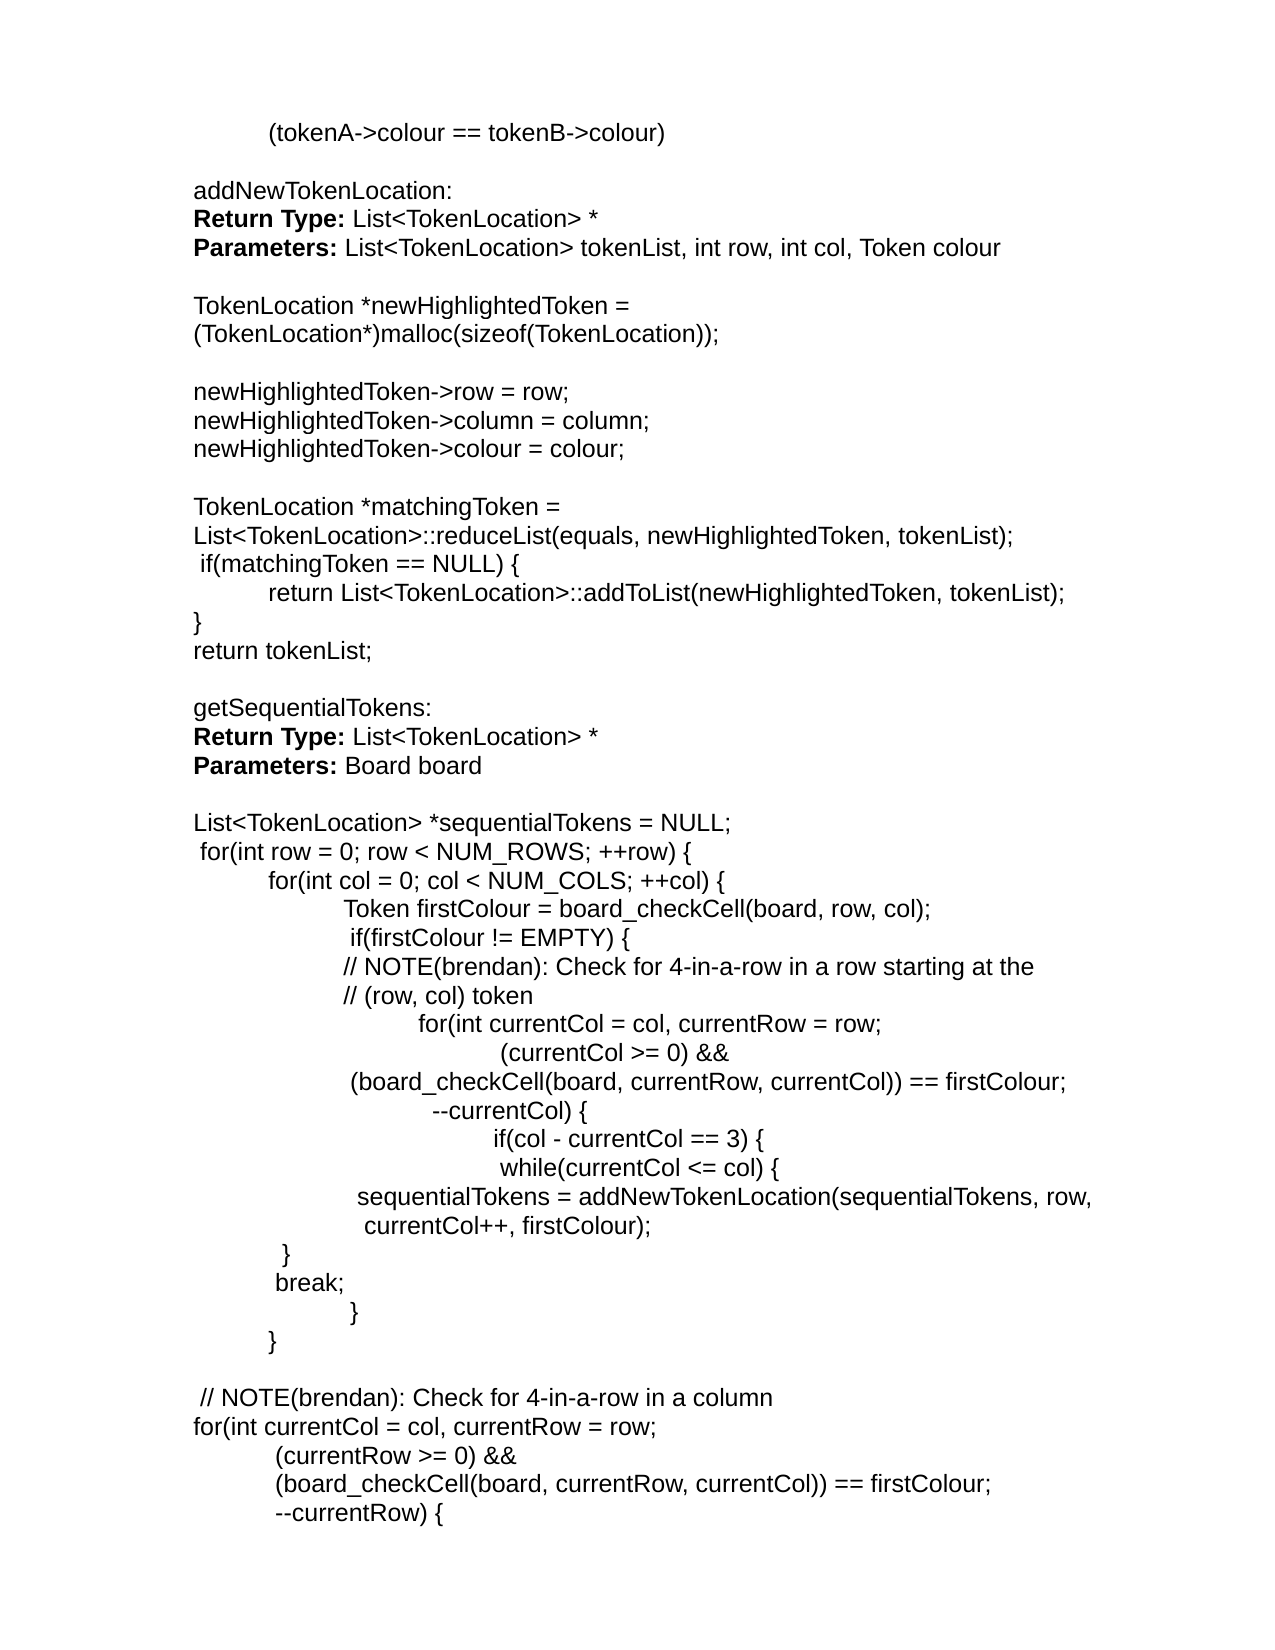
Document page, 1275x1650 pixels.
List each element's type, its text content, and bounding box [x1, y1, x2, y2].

text for(int row = 0; row < NUM_ROWS; ++row) { [118, 837, 1157, 866]
text --currentRow) { [118, 1498, 1157, 1527]
text (board_checkCell(board, currentRow, currentCol)) == firstColour; [118, 1067, 1157, 1096]
text Token firstColour = board_checkCell(board, row, col); [118, 894, 1157, 923]
text newHighlightedToken->row = row; [118, 377, 1157, 406]
text } [118, 1326, 1157, 1354]
text (tokenA->colour == tokenB->colour) [118, 118, 1157, 147]
text } [118, 607, 1157, 636]
text currentCol++, firstColour); [118, 1211, 1157, 1239]
text Parameters: List<TokenLocation> tokenList, int row, int col, Token colour [118, 233, 1157, 262]
text // NOTE(brendan): Check for 4-in-a-row in a row starting at the [118, 952, 1157, 981]
text // NOTE(brendan): Check for 4-in-a-row in a column [118, 1383, 1157, 1412]
text break; [118, 1268, 1157, 1297]
text if(matchingToken == NULL) { [118, 549, 1157, 578]
text } [118, 1239, 1157, 1268]
text getSequentialTokens: [118, 693, 1157, 722]
text --currentCol) { [118, 1096, 1157, 1124]
text List<TokenLocation> *sequentialTokens = NULL; [118, 808, 1157, 837]
text (currentCol >= 0) && [118, 1038, 1157, 1067]
text return tokenList; [118, 636, 1157, 664]
text Parameters: Board board [118, 751, 1157, 779]
text return List<TokenLocation>::addToList(newHighlightedToken, tokenList); [118, 578, 1157, 607]
text Return Type: List<TokenLocation> * [118, 204, 1157, 233]
text List<TokenLocation>::reduceList(equals, newHighlightedToken, tokenList); [118, 521, 1157, 549]
text Return Type: List<TokenLocation> * [118, 722, 1157, 751]
text newHighlightedToken->column = column; [118, 406, 1157, 434]
text if(firstColour != EMPTY) { [118, 923, 1157, 952]
text } [118, 1297, 1157, 1326]
text for(int col = 0; col < NUM_COLS; ++col) { [118, 866, 1157, 894]
text (board_checkCell(board, currentRow, currentCol)) == firstColour; [118, 1469, 1157, 1498]
text addNewTokenLocation: [118, 176, 1157, 204]
text newHighlightedToken->colour = colour; [118, 434, 1157, 463]
text while(currentCol <= col) { [118, 1153, 1157, 1182]
text for(int currentCol = col, currentRow = row; [118, 1009, 1157, 1038]
text sequentialTokens = addNewTokenLocation(sequentialTokens, row, [118, 1182, 1157, 1211]
text TokenLocation *matchingToken = [118, 492, 1157, 521]
text if(col - currentCol == 3) { [118, 1124, 1157, 1153]
text (currentRow >= 0) && [118, 1441, 1157, 1469]
text TokenLocation *newHighlightedToken = (TokenLocation*)malloc(sizeof(TokenLocation)); [118, 291, 1157, 348]
text // (row, col) token [118, 981, 1157, 1009]
text for(int currentCol = col, currentRow = row; [118, 1412, 1157, 1441]
